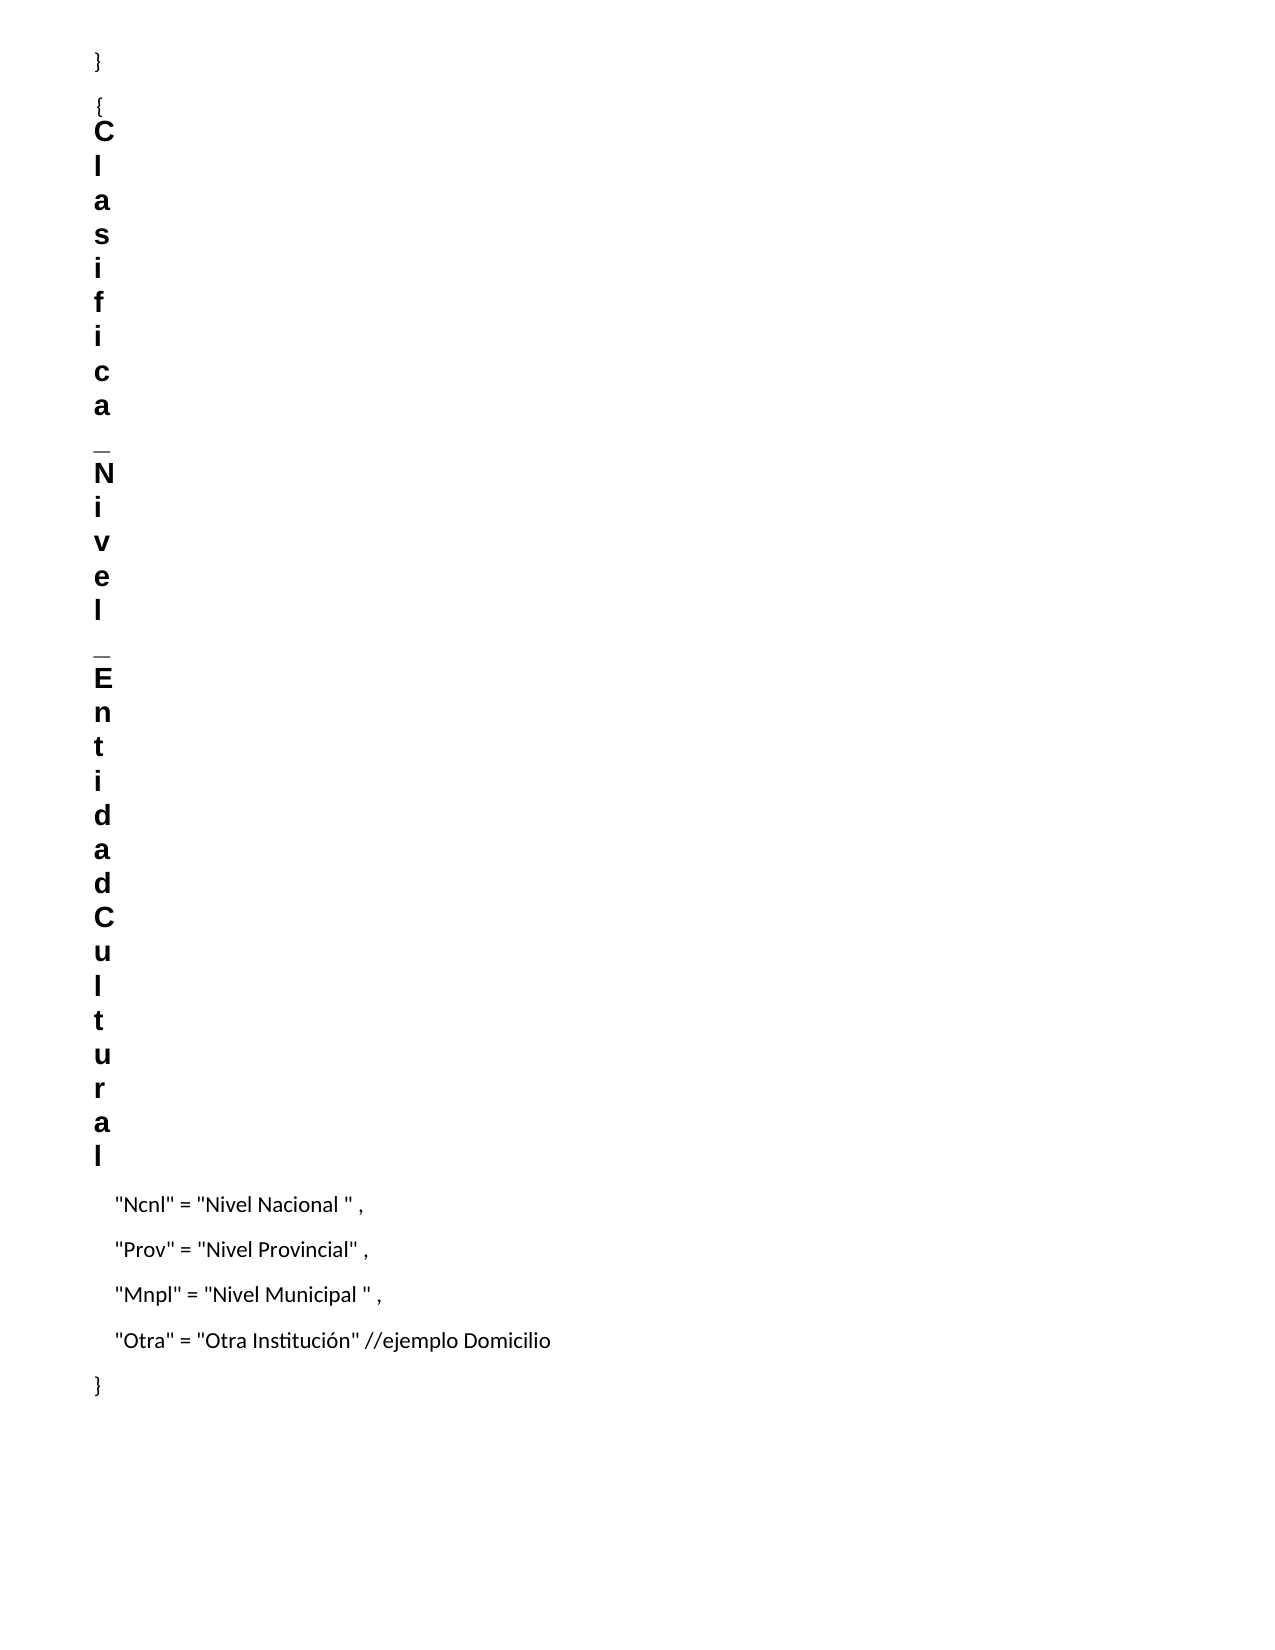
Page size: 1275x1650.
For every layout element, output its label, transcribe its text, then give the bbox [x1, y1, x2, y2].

text { [94, 92, 1125, 1173]
text "Ncnl" = "Nivel Nacional " , [94, 1190, 1125, 1218]
text } [94, 1371, 1125, 1399]
text "Mnpl" = "Nivel Municipal " , [94, 1281, 1125, 1308]
text "Otra" = "Otra Institución" //ejemplo Domicilio [94, 1326, 1125, 1354]
text "Prov" = "Nivel Provincial" , [94, 1235, 1125, 1263]
text } [94, 47, 1125, 75]
